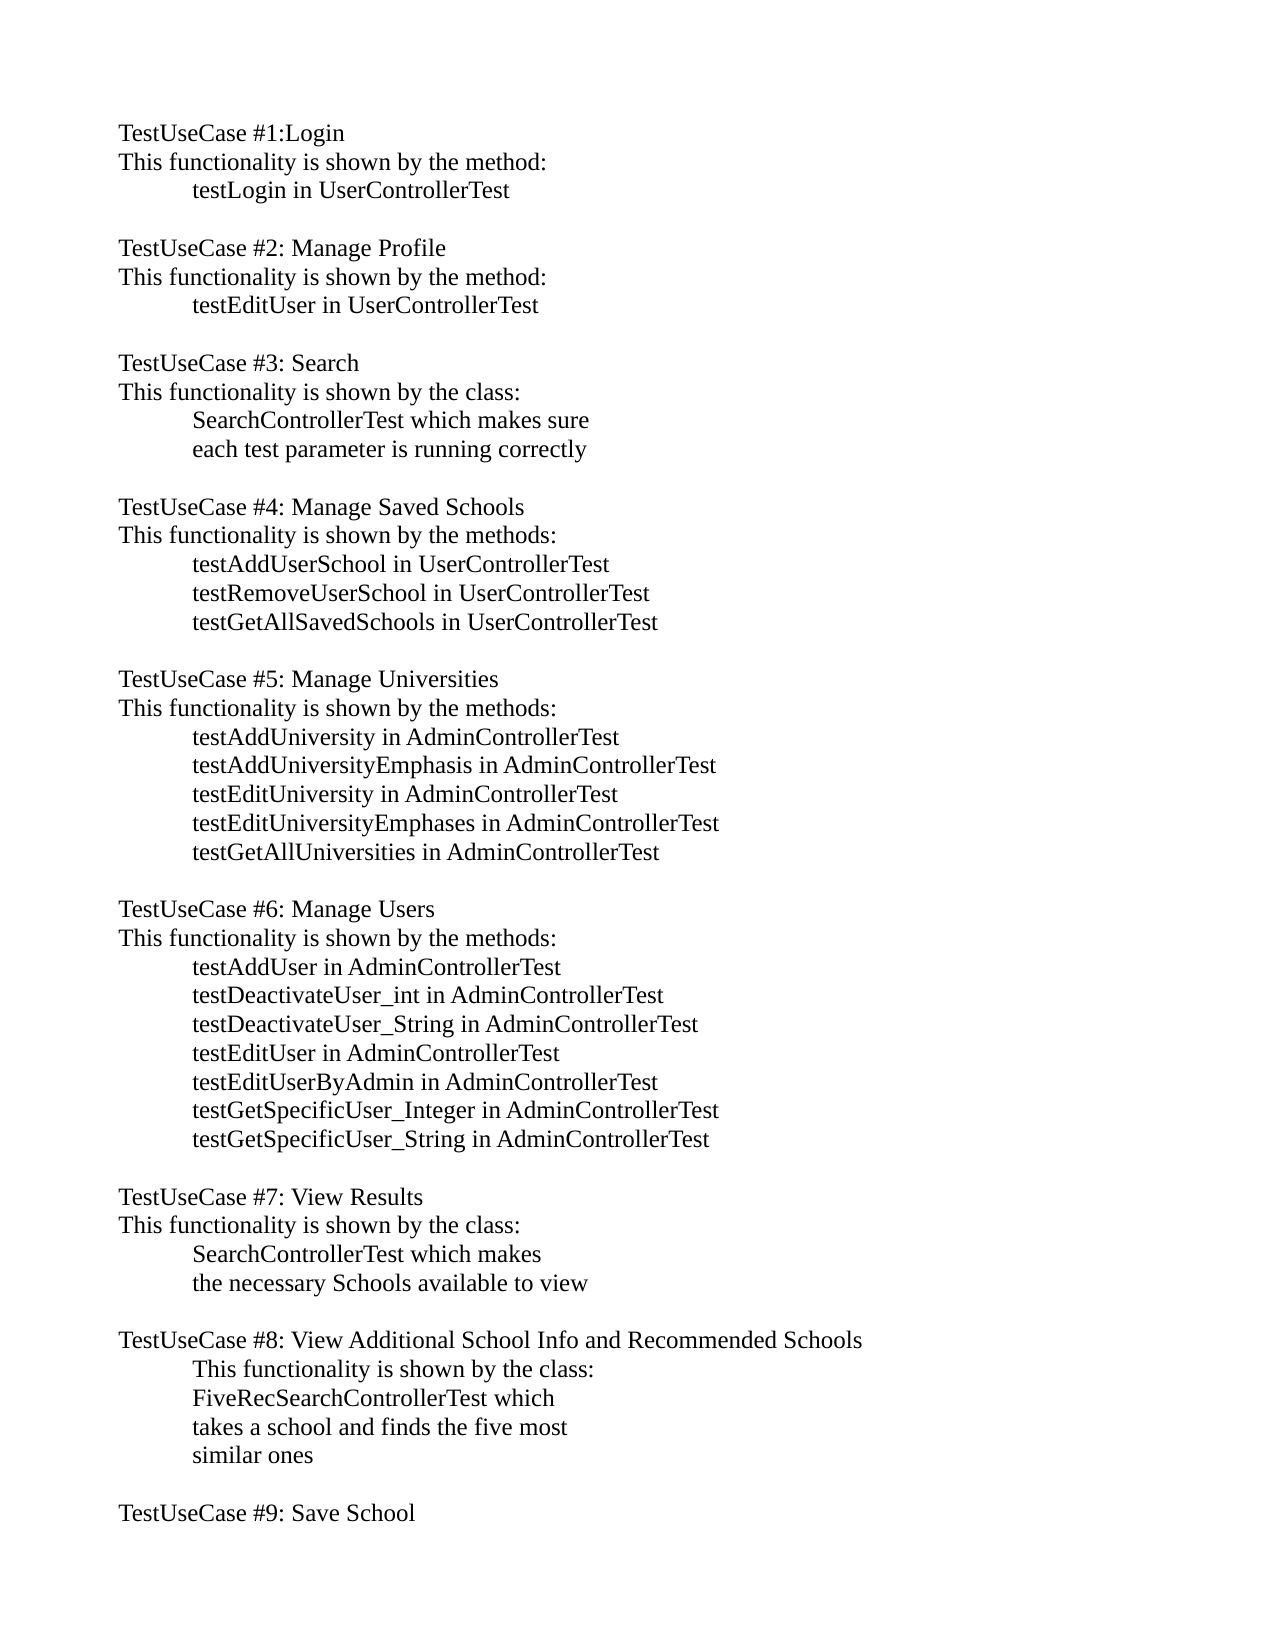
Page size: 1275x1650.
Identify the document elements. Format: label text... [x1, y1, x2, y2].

text TestUseCase #4: Manage Saved Schools [118, 492, 1157, 521]
text the necessary Schools available to view [118, 1268, 1157, 1297]
text similar ones [118, 1441, 1157, 1469]
text TestUseCase #3: Search [118, 348, 1157, 377]
text This functionality is shown by the methods: [118, 693, 1157, 722]
text testGetSpecificUser_Integer in AdminControllerTest [118, 1096, 1157, 1124]
text This functionality is shown by the class: [118, 1354, 1157, 1383]
text testEditUser in AdminControllerTest [118, 1038, 1157, 1067]
text TestUseCase #5: Manage Universities [118, 664, 1157, 693]
text testEditUser in UserControllerTest [118, 291, 1157, 319]
text testGetAllUniversities in AdminControllerTest [118, 837, 1157, 866]
text testEditUniversity in AdminControllerTest [118, 779, 1157, 808]
text testGetSpecificUser_String in AdminControllerTest [118, 1124, 1157, 1153]
text SearchControllerTest which makes [118, 1239, 1157, 1268]
text testGetAllSavedSchools in UserControllerTest [118, 607, 1157, 636]
text takes a school and finds the five most [118, 1412, 1157, 1441]
text This functionality is shown by the class: [118, 1211, 1157, 1239]
text testAddUniversityEmphasis in AdminControllerTest [118, 751, 1157, 779]
text This functionality is shown by the method: [118, 147, 1157, 176]
text This functionality is shown by the method: [118, 262, 1157, 291]
text testDeactivateUser_String in AdminControllerTest [118, 1009, 1157, 1038]
text TestUseCase #7: View Results [118, 1182, 1157, 1211]
text TestUseCase #9: Save School [118, 1498, 1157, 1527]
text TestUseCase #2: Manage Profile [118, 233, 1157, 262]
text testEditUserByAdmin in AdminControllerTest [118, 1067, 1157, 1096]
text testAddUniversity in AdminControllerTest [118, 722, 1157, 751]
text This functionality is shown by the methods: [118, 923, 1157, 952]
text each test parameter is running correctly [118, 434, 1157, 463]
text testDeactivateUser_int in AdminControllerTest [118, 981, 1157, 1009]
text This functionality is shown by the methods: [118, 521, 1157, 549]
text testEditUniversityEmphases in AdminControllerTest [118, 808, 1157, 837]
text FiveRecSearchControllerTest which [118, 1383, 1157, 1412]
text TestUseCase #6: Manage Users [118, 894, 1157, 923]
text testAddUser in AdminControllerTest [118, 952, 1157, 981]
text This functionality is shown by the class: [118, 377, 1157, 406]
text testAddUserSchool in UserControllerTest [118, 549, 1157, 578]
text SearchControllerTest which makes sure [118, 406, 1157, 434]
text TestUseCase #1:Login [118, 118, 1157, 147]
text testLogin in UserControllerTest [118, 176, 1157, 204]
text TestUseCase #8: View Additional School Info and Recommended Schools [118, 1326, 1157, 1354]
text testRemoveUserSchool in UserControllerTest [118, 578, 1157, 607]
